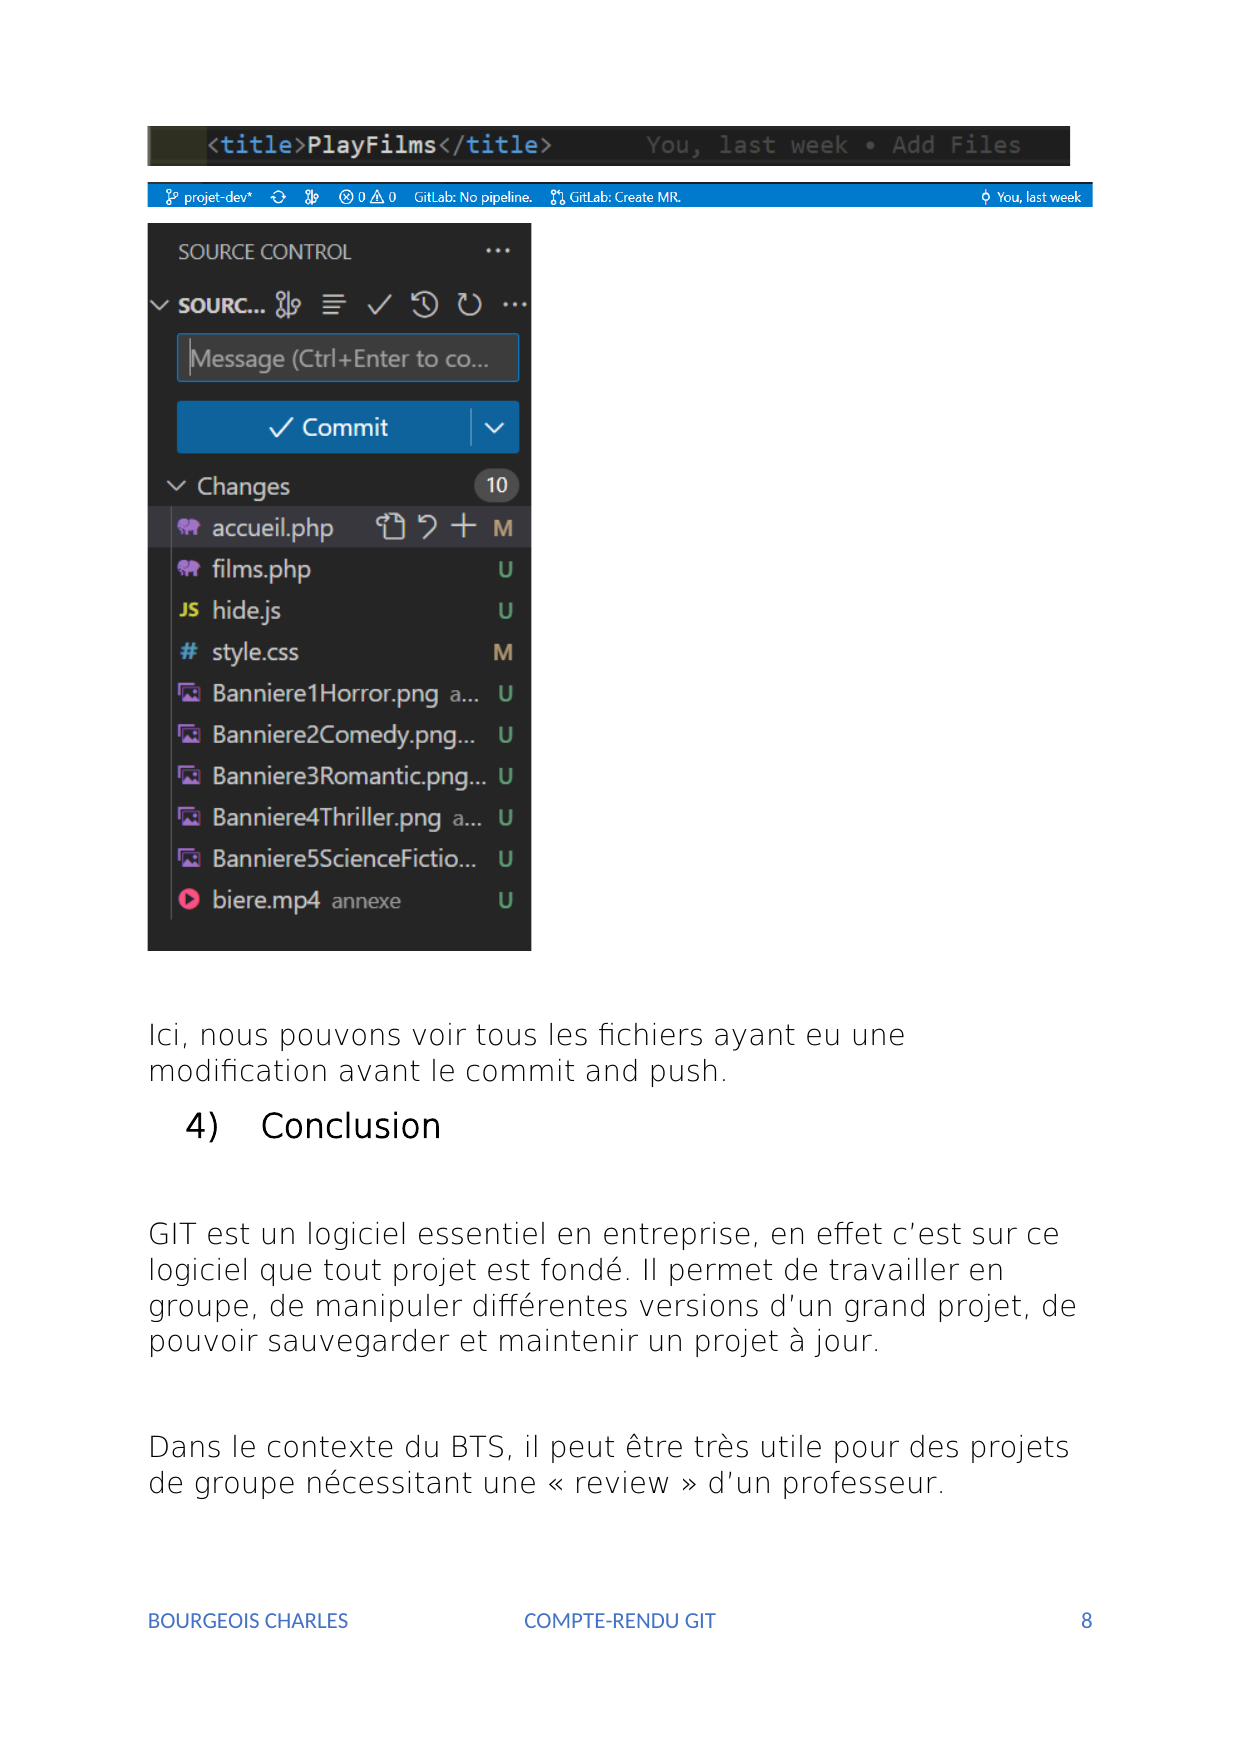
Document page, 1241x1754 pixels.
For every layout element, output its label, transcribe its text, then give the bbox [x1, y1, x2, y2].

text GIT est un logiciel essentiel en entreprise, en effet c’est sur ce logiciel que tout projet est fondé. Il permet de travailler en groupe, de manipuler différentes versions d’un grand projet, de pouvoir sauvegarder et maintenir un projet à jour. [148, 1217, 1092, 1359]
text Ici, nous pouvons voir tous les fichiers ayant eu une modification avant le commit and push. [148, 1018, 1092, 1088]
list Conclusion [185, 1107, 1092, 1145]
text Dans le contexte du BTS, il peut être très utile pour des projets de groupe nécessitant une « review » d’un professeur. [148, 1430, 1092, 1500]
